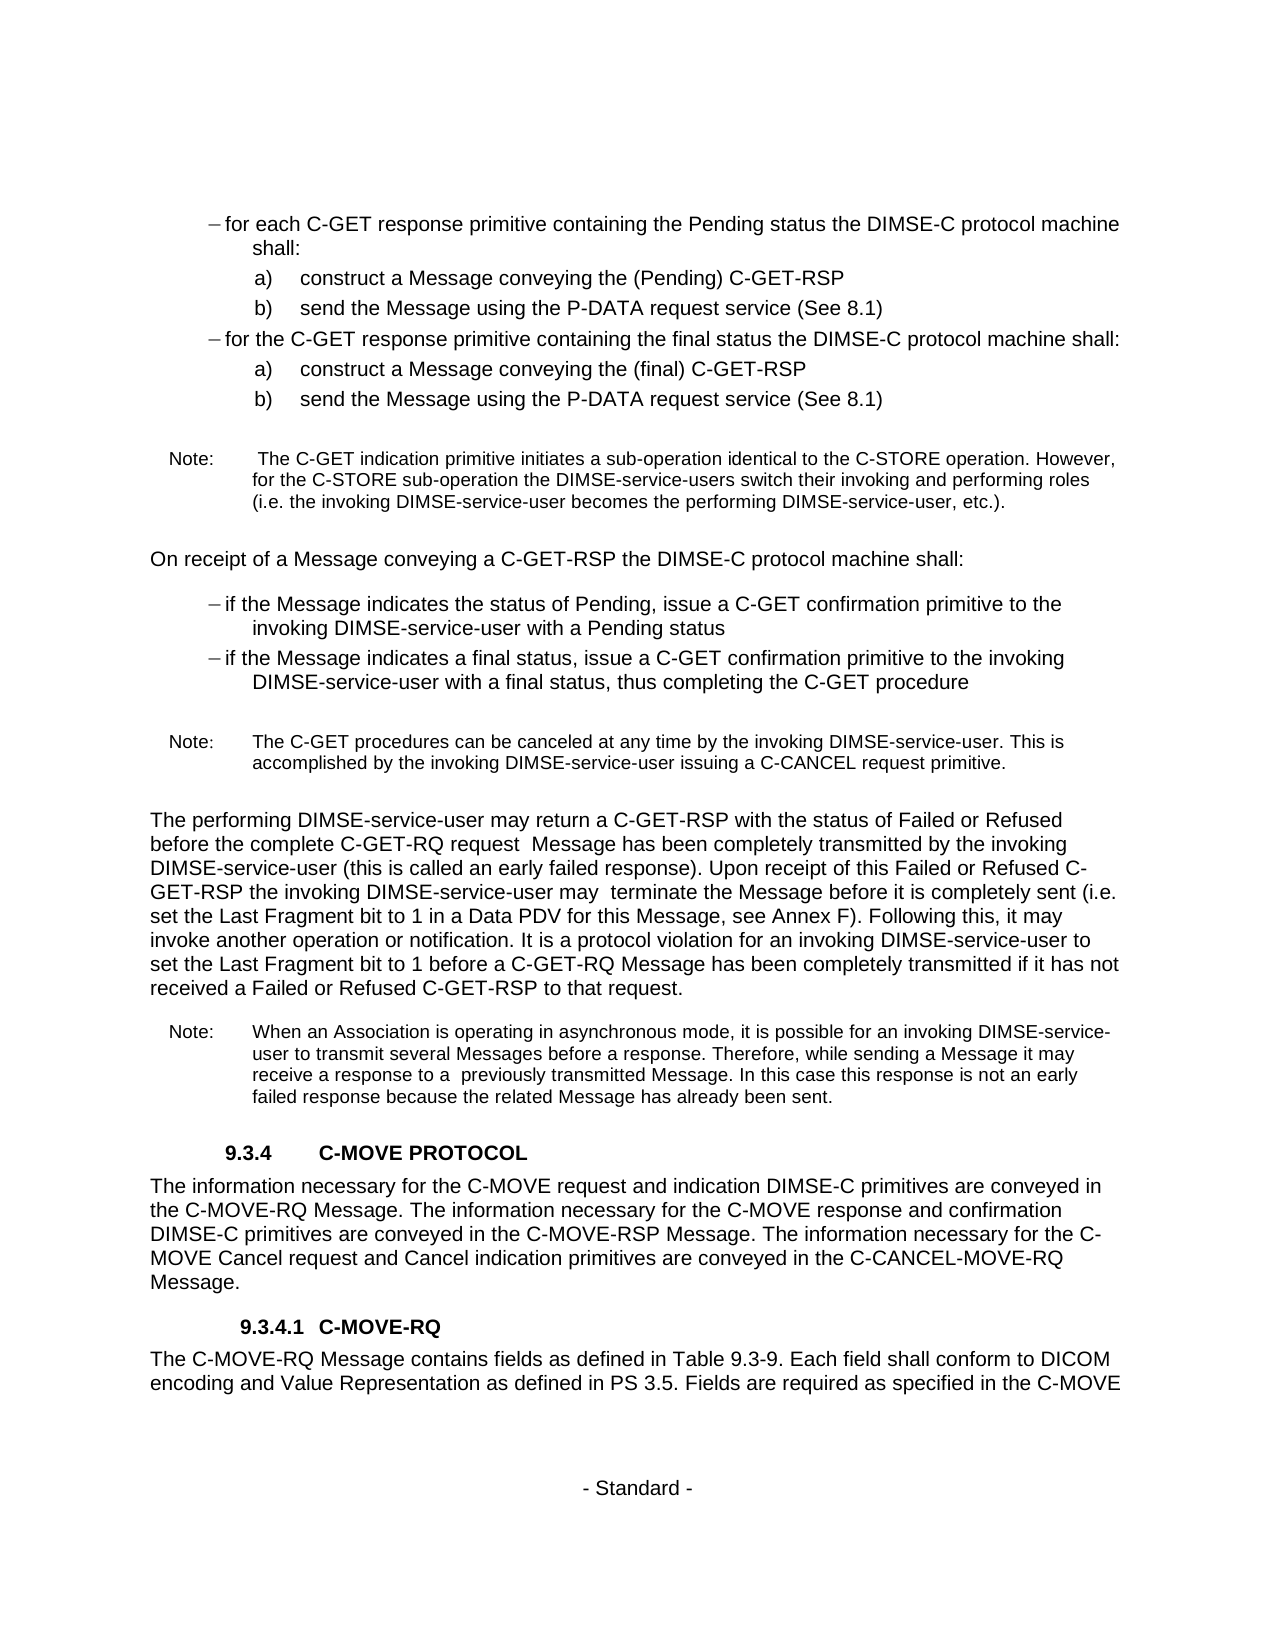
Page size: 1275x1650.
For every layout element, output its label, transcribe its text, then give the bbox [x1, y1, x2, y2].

text Note: When an Association is operating in asynchronous mode, it is possible for an invoking DIMSE-service-user to transmit several Messages before a response. Therefore, while sending a Message it may receive a response to a previously transmitted Message. In this case this response is not an early failed response because the related Message has already been sent. [169, 1021, 1125, 1107]
text a) construct a Message conveying the (Pending) C-GET-RSP [254, 266, 1125, 290]
text b) send the Message using the P-DATA request service (See 8.1) [254, 387, 1125, 411]
text On receipt of a Message conveying a C-GET-RSP the DIMSE-C protocol machine shall: [150, 547, 1125, 571]
text  for each C-GET response primitive containing the Pending status the DIMSE-C protocol machine shall: [206, 212, 1125, 260]
text b) send the Message using the P-DATA request service (See 8.1) [254, 296, 1125, 320]
text  if the Message indicates the status of Pending, issue a C-GET confirmation primitive to the invoking DIMSE-service-user with a Pending status [206, 591, 1125, 639]
text Note: The C-GET indication primitive initiates a sub-operation identical to the C-STORE operation. However, for the C-STORE sub-operation the DIMSE-service-users switch their invoking and performing roles (i.e. the invoking DIMSE-service-user becomes the performing DIMSE-service-user, etc.). [169, 448, 1125, 512]
text  if the Message indicates a final status, issue a C-GET confirmation primitive to the invoking DIMSE-service-user with a final status, thus completing the C-GET procedure [206, 646, 1125, 694]
text The information necessary for the C-MOVE request and indication DIMSE-C primitives are conveyed in the C-MOVE-RQ Message. The information necessary for the C-MOVE response and confirmation DIMSE-C primitives are conveyed in the C-MOVE-RSP Message. The information necessary for the C-MOVE Cancel request and Cancel indication primitives are conveyed in the C-CANCEL-MOVE-RQ Message. [150, 1174, 1125, 1294]
subtitle 9.3.4.1 C-MOVE-RQ [150, 1315, 1125, 1339]
text The performing DIMSE-service-user may return a C-GET-RSP with the status of Failed or Refused before the complete C-GET-RQ request Message has been completely transmitted by the invoking DIMSE-service-user (this is called an early failed response). Upon receipt of this Failed or Refused C-GET-RSP the invoking DIMSE-service-user may terminate the Message before it is completely sent (i.e. set the Last Fragment bit to 1 in a Data PDV for this Message, see Annex F). Following this, it may invoke another operation or notification. It is a protocol violation for an invoking DIMSE-service-user to set the Last Fragment bit to 1 before a C-GET-RQ Message has been completely transmitted if it has not received a Failed or Refused C-GET-RSP to that request. [150, 808, 1125, 1000]
subtitle 9.3.4 C-MOVE PROTOCOL [150, 1141, 1125, 1165]
text  for the C-GET response primitive containing the final status the DIMSE-C protocol machine shall: [206, 327, 1125, 351]
text a) construct a Message conveying the (final) C-GET-RSP [254, 357, 1125, 381]
text Note The C-GET procedures can be canceled at any time by the invoking DIMSE-service-user. This is accomplished by the invoking DIMSE-service-user issuing a C-CANCEL request primitive. [169, 731, 1125, 774]
text The C-MOVE-RQ Message contains fields as defined in Table 9.3-9. Each field shall conform to DICOM encoding and Value Representation as defined in PS 3.5. Fields are required as specified in the C-MOVE [150, 1347, 1125, 1395]
